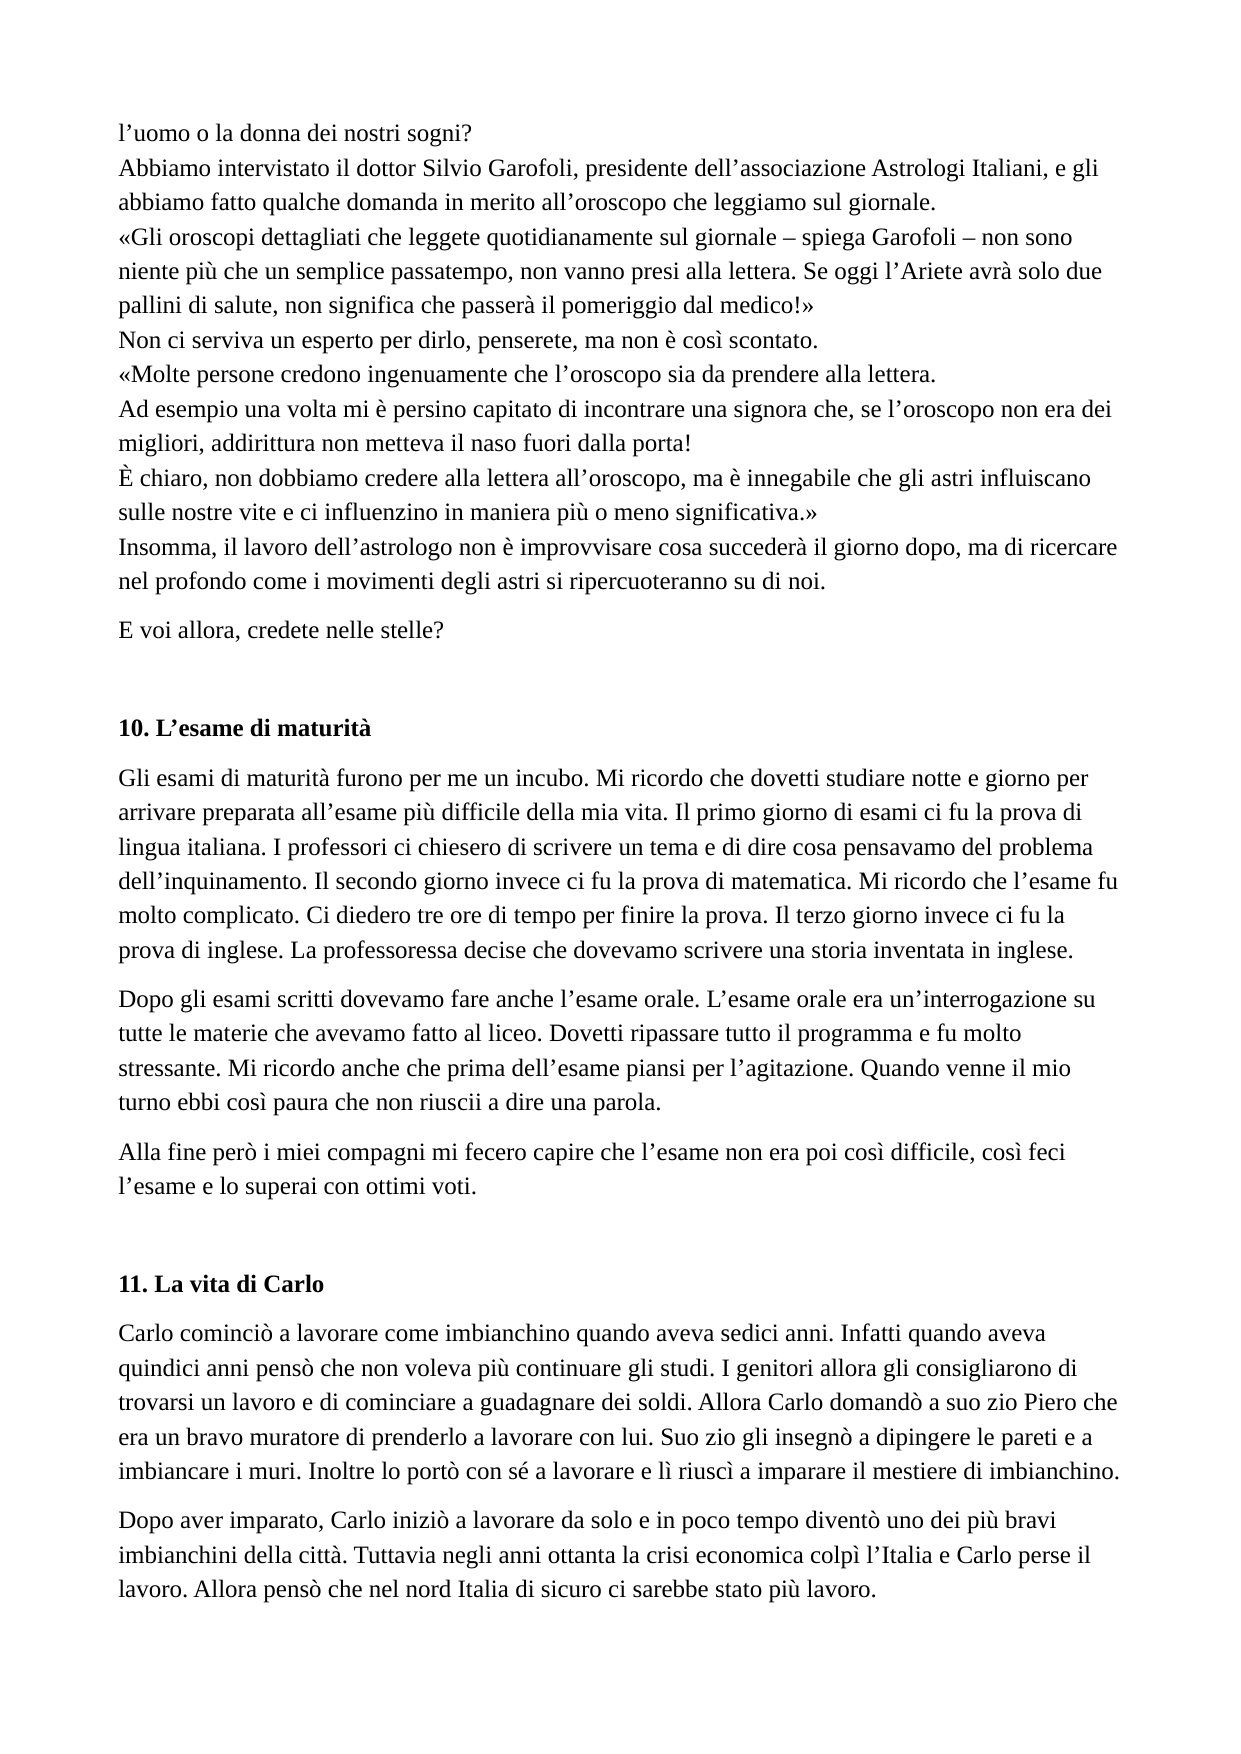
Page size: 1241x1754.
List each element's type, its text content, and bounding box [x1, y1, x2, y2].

text l’uomo o la donna dei nostri sogni? Abbiamo intervistato il dottor Silvio Garofoli, presidente dell’associazione Astrologi Italiani, e gli abbiamo fatto qualche domanda in merito all’oroscopo che leggiamo sul giornale. «Gli oroscopi dettagliati che leggete quotidianamente sul giornale – spiega Garofoli – non sono niente più che un semplice passatempo, non vanno presi alla lettera. Se oggi l’Ariete avrà solo due pallini di salute, non significa che passerà il pomeriggio dal medico!» Non ci serviva un esperto per dirlo, penserete, ma non è così scontato. «Molte persone credono ingenuamente che l’oroscopo sia da prendere alla lettera. Ad esempio una volta mi è persino capitato di incontrare una signora che, se l’oroscopo non era dei migliori, addirittura non metteva il naso fuori dalla porta! È chiaro, non dobbiamo credere alla lettera all’oroscopo, ma è innegabile che gli astri influiscano sulle nostre vite e ci influenzino in maniera più o meno significativa.» Insomma, il lavoro dell’astrologo non è improvvisare cosa succederà il giorno dopo, ma di ricercare nel profondo come i movimenti degli astri si ripercuoteranno su di noi. [118, 118, 1122, 595]
text E voi allora, credete nelle stelle? [118, 615, 1122, 644]
text 10. L’esame di maturità [118, 713, 1122, 742]
text Gli esami di maturità furono per me un incubo. Mi ricordo che dovetti studiare notte e giorno per arrivare preparata all’esame più difficile della mia vita. Il primo giorno di esami ci fu la prova di lingua italiana. I professori ci chiesero di scrivere un tema e di dire cosa pensavamo del problema dell’inquinamento. Il secondo giorno invece ci fu la prova di matematica. Mi ricordo che l’esame fu molto complicato. Ci diedero tre ore di tempo per finire la prova. Il terzo giorno invece ci fu la prova di inglese. La professoressa decise che dovevamo scrivere una storia inventata in inglese. [118, 763, 1122, 964]
text Dopo aver imparato, Carlo iniziò a lavorare da solo e in poco tempo diventò uno dei più bravi imbianchini della città. Tuttavia negli anni ottanta la crisi economica colpì l’Italia e Carlo perse il lavoro. Allora pensò che nel nord Italia di sicuro ci sarebbe stato più lavoro. [118, 1505, 1122, 1603]
text Carlo cominciò a lavorare come imbianchino quando aveva sedici anni. Infatti quando aveva quindici anni pensò che non voleva più continuare gli studi. I genitori allora gli consigliarono di trovarsi un lavoro e di cominciare a guadagnare dei soldi. Allora Carlo domandò a suo zio Piero che era un bravo muratore di prenderlo a lavorare con lui. Suo zio gli insegnò a dipingere le pareti e a imbiancare i muri. Inoltre lo portò con sé a lavorare e lì riuscì a imparare il mestiere di imbianchino. [118, 1318, 1122, 1485]
text Alla fine però i miei compagni mi fecero capire che l’esame non era poi così difficile, così feci l’esame e lo superai con ottimi voti. [118, 1137, 1122, 1200]
text Dopo gli esami scritti dovevamo fare anche l’esame orale. L’esame orale era un’interrogazione su tutte le materie che avevamo fatto al liceo. Dovetti ripassare tutto il programma e fu molto stressante. Mi ricordo anche che prima dell’esame piansi per l’agitazione. Quando venne il mio turno ebbi così paura che non riuscii a dire una parola. [118, 984, 1122, 1116]
text 11. La vita di Carlo [118, 1269, 1122, 1298]
